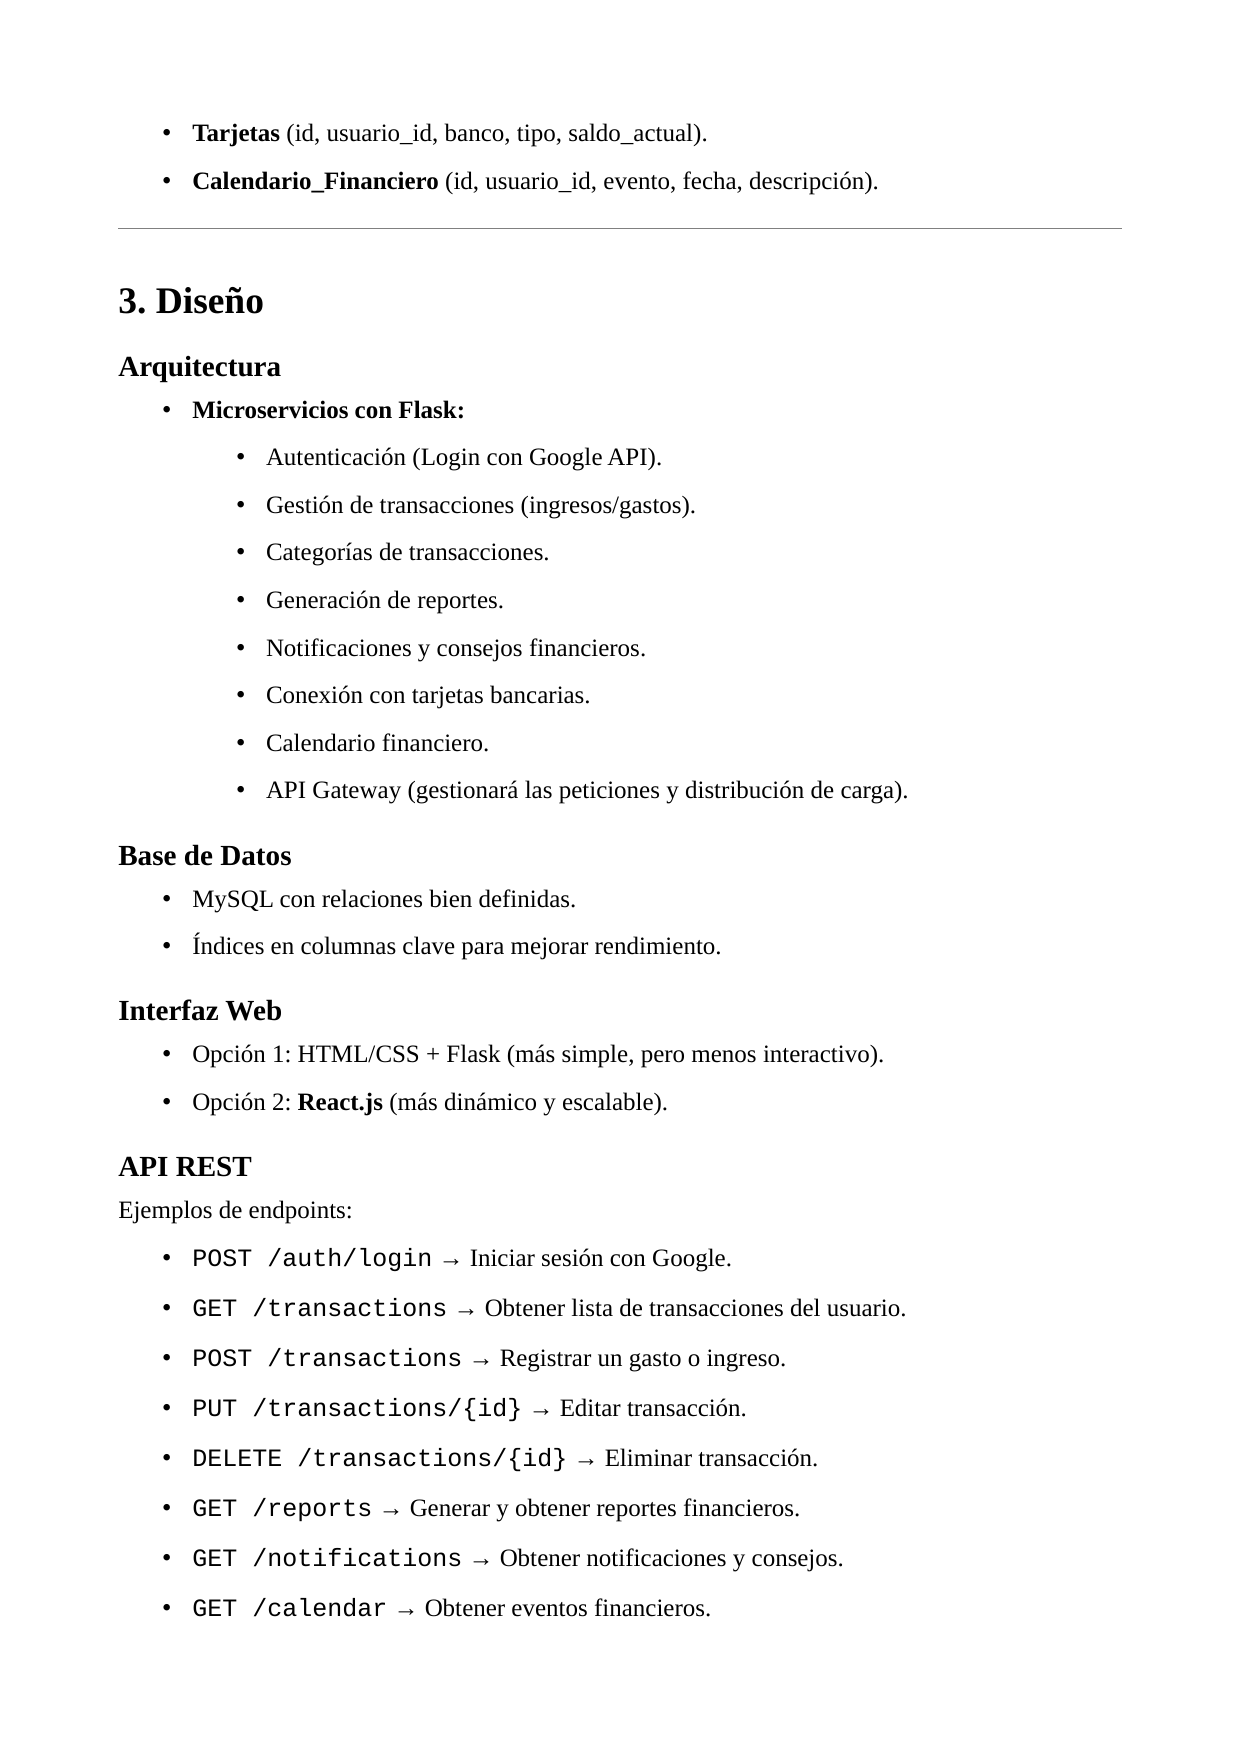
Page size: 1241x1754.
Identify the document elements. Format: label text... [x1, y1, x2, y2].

list Conexión con tarjetas bancarias. [236, 680, 1122, 709]
list GET /reports → Generar y obtener reportes financieros. [162, 1493, 1122, 1524]
list Categorías de transacciones. [236, 537, 1122, 566]
list PUT /transactions/{id} → Editar transacción. [162, 1393, 1122, 1424]
subtitle Arquitectura [118, 349, 1122, 382]
subtitle API REST [118, 1149, 1122, 1183]
list Opción 2: React.js (más dinámico y escalable). [162, 1087, 1122, 1116]
list DELETE /transactions/{id} → Eliminar transacción. [162, 1443, 1122, 1474]
list Índices en columnas clave para mejorar rendimiento. [162, 931, 1122, 960]
list API Gateway (gestionará las peticiones y distribución de carga). [236, 776, 1122, 804]
list GET /calendar → Obtener eventos financieros. [162, 1593, 1122, 1624]
list Calendario_Financiero (id, usuario_id, evento, fecha, descripción). [162, 166, 1122, 194]
list Tarjetas (id, usuario_id, banco, tipo, saldo_actual). [162, 118, 1122, 147]
list Generación de reportes. [236, 585, 1122, 614]
subtitle Interfaz Web [118, 993, 1122, 1027]
list Notificaciones y consejos financieros. [236, 633, 1122, 661]
list Microservicios con Flask: [162, 395, 1122, 423]
list Opción 1: HTML/CSS + Flask (más simple, pero menos interactivo). [162, 1039, 1122, 1068]
subtitle 3. Diseño [118, 278, 1122, 322]
list POST /transactions → Registrar un gasto o ingreso. [162, 1343, 1122, 1374]
list POST /auth/login → Iniciar sesión con Google. [162, 1243, 1122, 1274]
list Autenticación (Login con Google API). [236, 442, 1122, 471]
list Gestión de transacciones (ingresos/gastos). [236, 490, 1122, 519]
list GET /notifications → Obtener notificaciones y consejos. [162, 1543, 1122, 1574]
list Calendario financiero. [236, 728, 1122, 757]
subtitle Base de Datos [118, 838, 1122, 871]
list MySQL con relaciones bien definidas. [162, 884, 1122, 912]
text Ejemplos de endpoints: [118, 1195, 1122, 1224]
list GET /transactions → Obtener lista de transacciones del usuario. [162, 1293, 1122, 1324]
